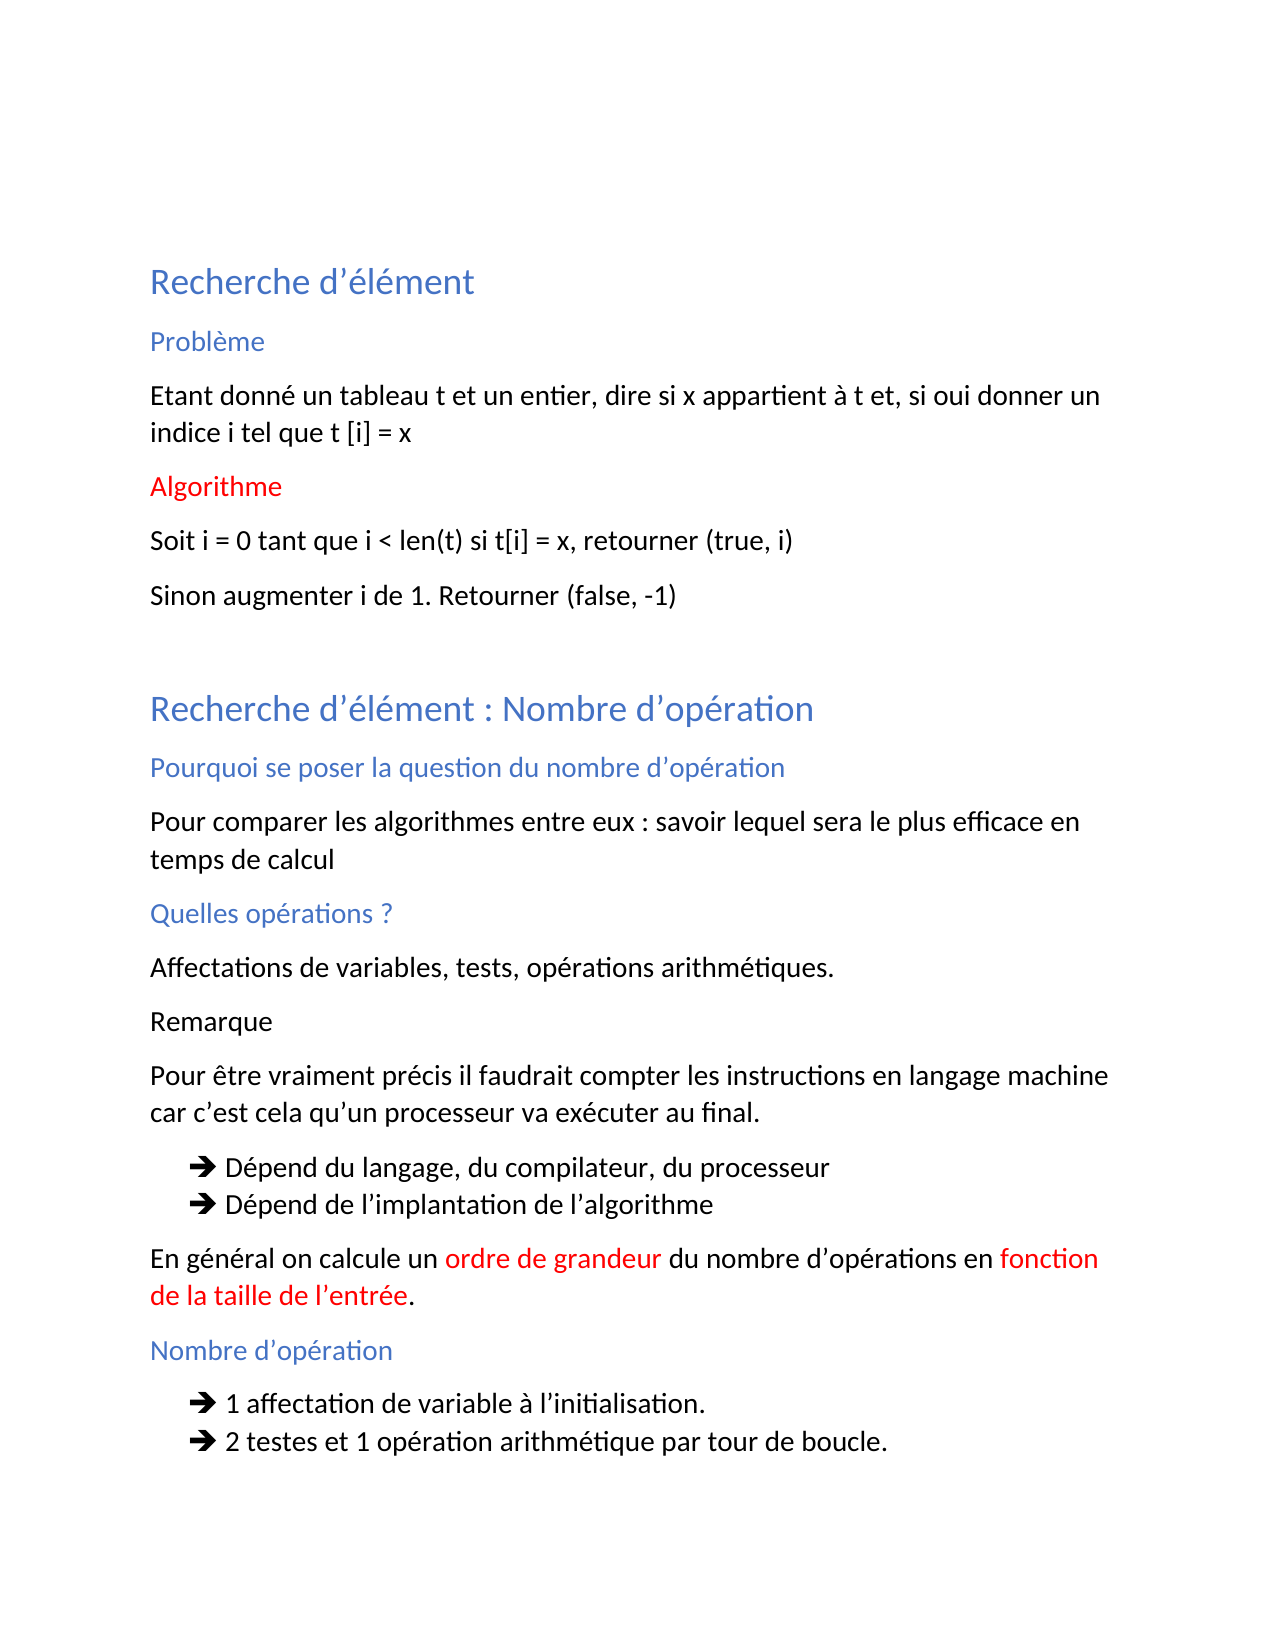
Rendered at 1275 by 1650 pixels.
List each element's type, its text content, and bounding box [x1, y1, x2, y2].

text Etant donné un tableau t et un entier, dire si x appartient à t et, si oui donner un indice i tel que t [i] = x [150, 377, 1125, 450]
text Problème [150, 323, 1125, 358]
text Recherche d’élément [150, 258, 1125, 304]
text Recherche d’élément : Nombre d’opération [150, 685, 1125, 731]
text En général on calcule un ordre de grandeur du nombre d’opérations en fonction de la taille de l’entrée. [150, 1240, 1125, 1313]
text Remarque [150, 1003, 1125, 1039]
text Algorithme [150, 468, 1125, 504]
list 1 affectation de variable à l’initialisation. [187, 1386, 1125, 1421]
text Pourquoi se poser la question du nombre d’opération [150, 749, 1125, 785]
text Pour être vraiment précis il faudrait compter les instructions en langage machine car c’est cela qu’un processeur va exécuter au final. [150, 1057, 1125, 1130]
text Soit i = 0 tant que i < len(t) si t[i] = x, retourner (true, i) [150, 522, 1125, 558]
list Dépend du langage, du compilateur, du processeur [187, 1149, 1125, 1184]
list Dépend de l’implantation de l’algorithme [187, 1186, 1125, 1222]
text Quelles opérations ? [150, 895, 1125, 931]
text Pour comparer les algorithmes entre eux : savoir lequel sera le plus efficace en temps de calcul [150, 803, 1125, 877]
text Affectations de variables, tests, opérations arithmétiques. [150, 949, 1125, 985]
text Nombre d’opération [150, 1332, 1125, 1367]
list 2 testes et 1 opération arithmétique par tour de boucle. [187, 1423, 1125, 1459]
text Sinon augmenter i de 1. Retourner (false, -1) [150, 577, 1125, 612]
